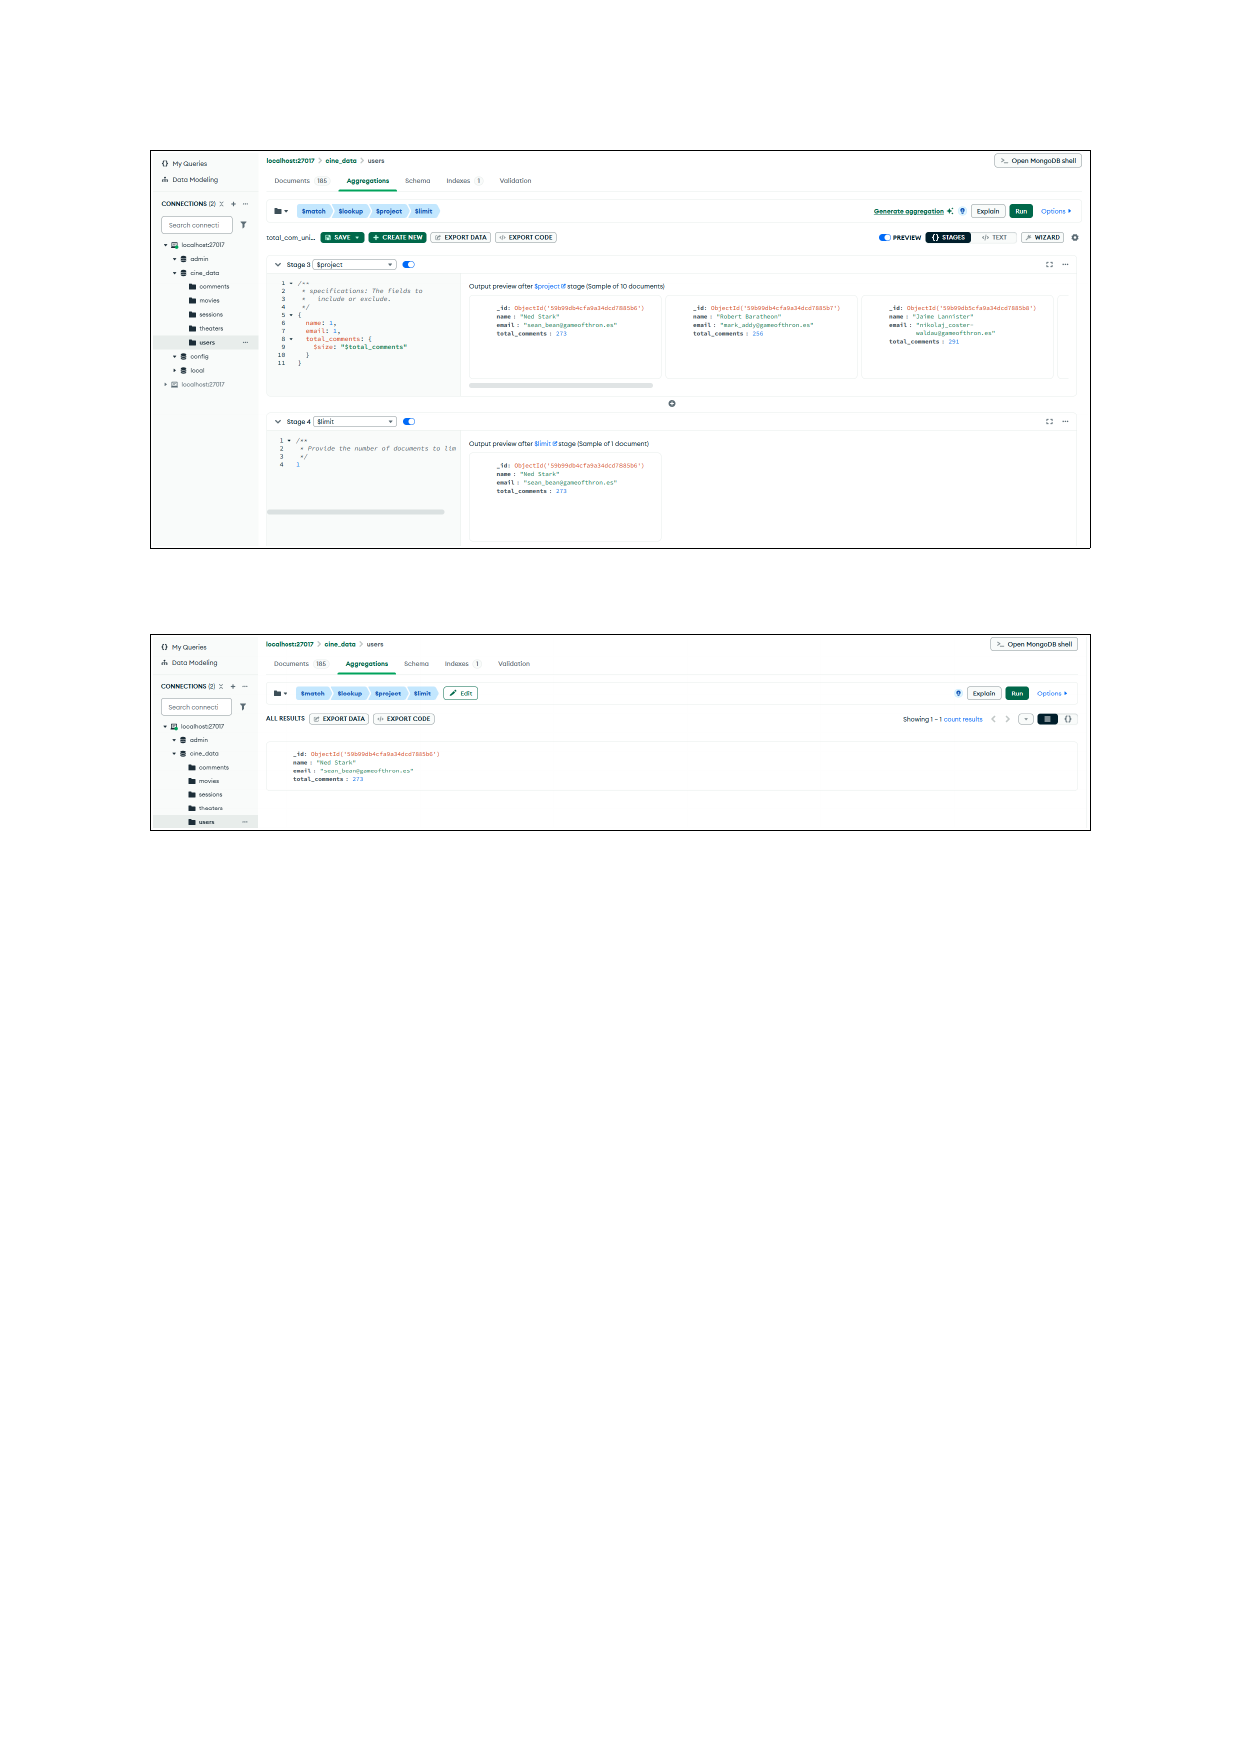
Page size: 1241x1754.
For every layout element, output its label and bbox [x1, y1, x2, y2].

picture [153, 637, 1088, 828]
picture [153, 153, 1088, 546]
